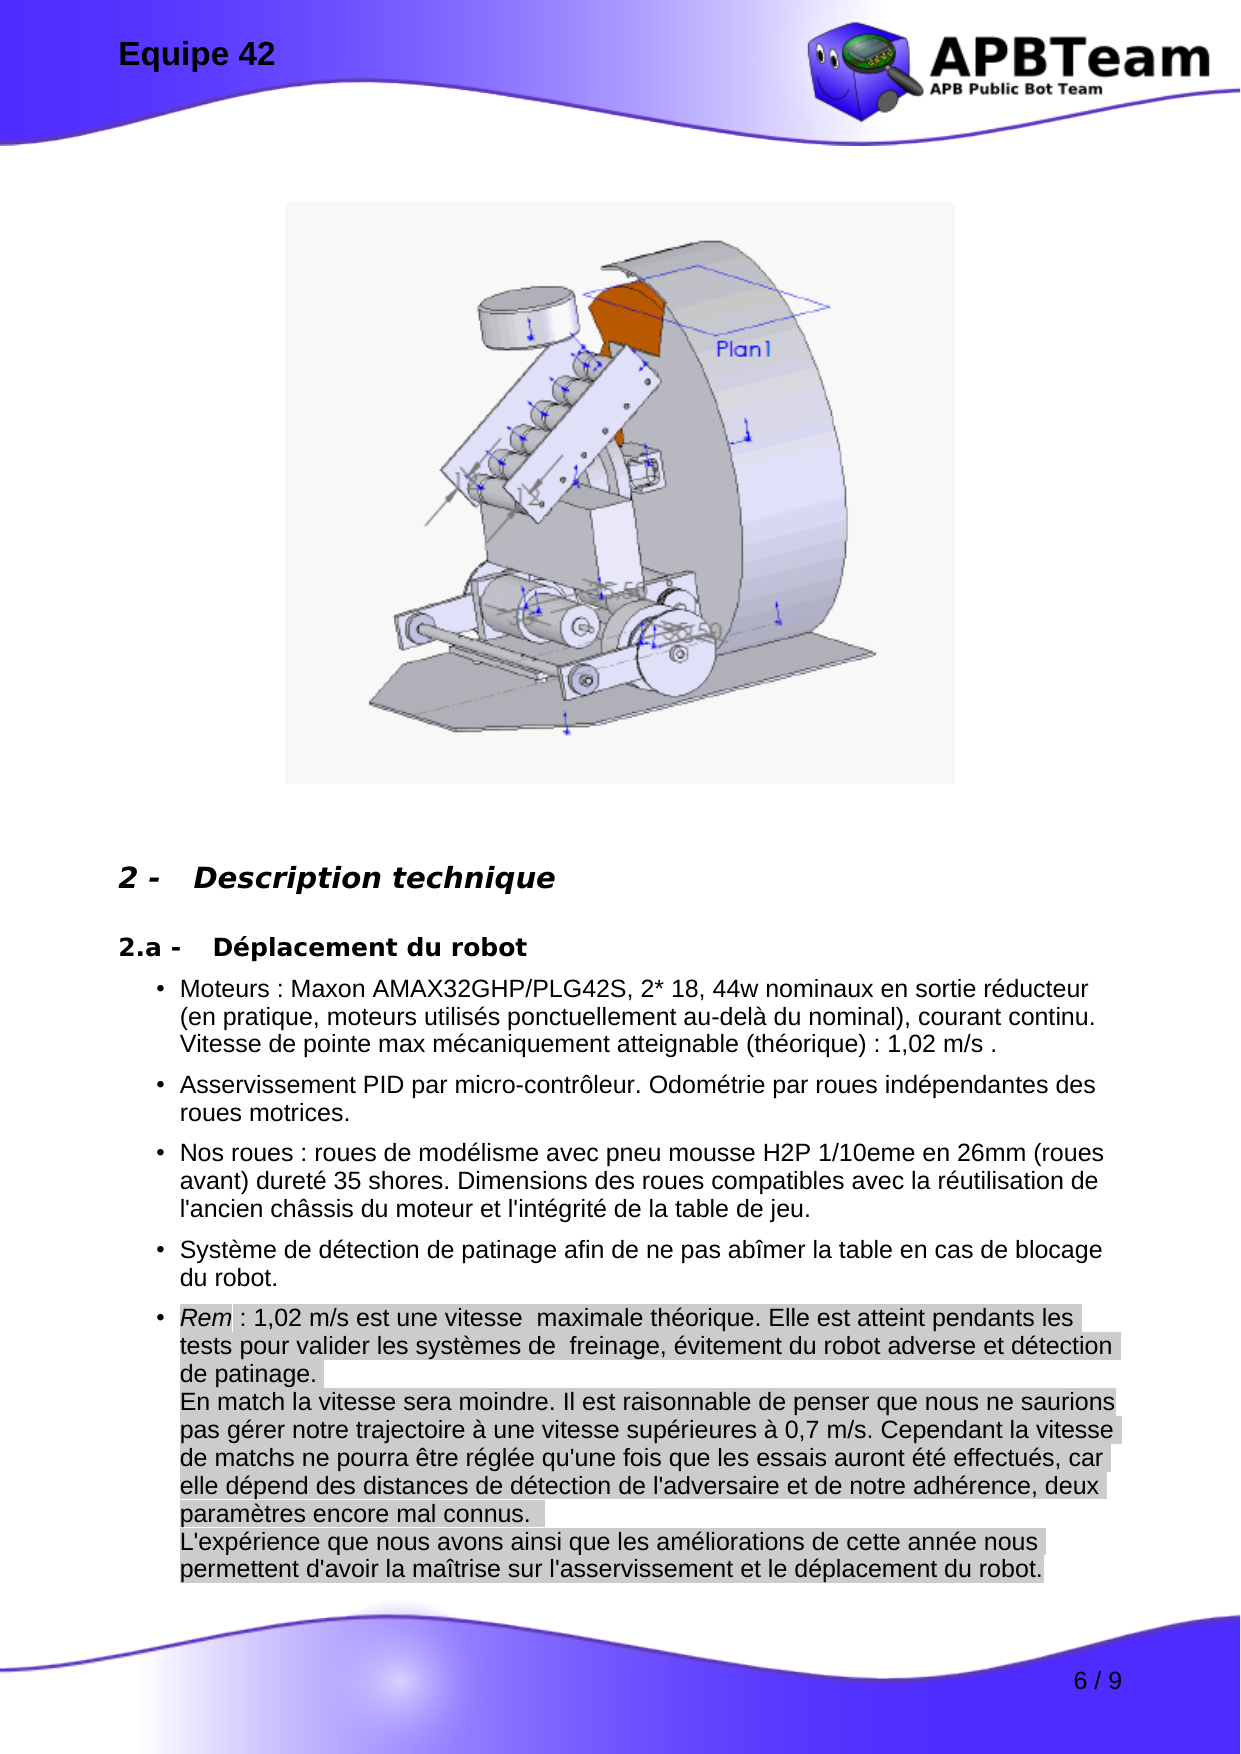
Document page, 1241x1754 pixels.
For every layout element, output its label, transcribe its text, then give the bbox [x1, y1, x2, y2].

picture [285, 202, 956, 784]
list Rem : 1,02 m/s est une vitesse maximale théorique. Elle est atteint pendants les tests pour valider les systèmes de freinage, évitement du robot adverse et détection de patinage. En match la vitesse sera moindre. Il est raisonnable de penser que nous ne saurions pas gérer notre trajectoire à une vitesse supérieures à 0,7 m/s. Cependant la vitesse de matchs ne pourra être réglée qu'une fois que les essais auront été effectués, car elle dépend des distances de détection de l'adversaire et de notre adhérence, deux paramètres encore mal connus. L'expérience que nous avons ainsi que les améliorations de cette année nous permettent d'avoir la maîtrise sur l'asservissement et le déplacement du robot. [156, 1304, 1122, 1583]
list Asservissement PID par micro-contrôleur. Odométrie par roues indépendantes des roues motrices. [156, 1071, 1122, 1127]
subtitle Description technique [118, 861, 1122, 895]
list Nos roues : roues de modélisme avec pneu mousse H2P 1/10eme en 26mm (roues avant) dureté 35 shores. Dimensions des roues compatibles avec la réutilisation de l'ancien châssis du moteur et l'intégrité de la table de jeu. [156, 1139, 1122, 1223]
subtitle Déplacement du robot [118, 933, 1122, 962]
picture [0, 0, 1241, 146]
picture [0, 1599, 1241, 1754]
list Système de détection de patinage afin de ne pas abîmer la table en cas de blocage du robot. [156, 1236, 1122, 1291]
list Moteurs : Maxon AMAX32GHP/PLG42S, 2* 18, 44w nominaux en sortie réducteur (en pratique, moteurs utilisés ponctuellement au-delà du nominal), courant continu. Vitesse de pointe max mécaniquement atteignable (théorique) : 1,02 m/s . [156, 974, 1122, 1058]
